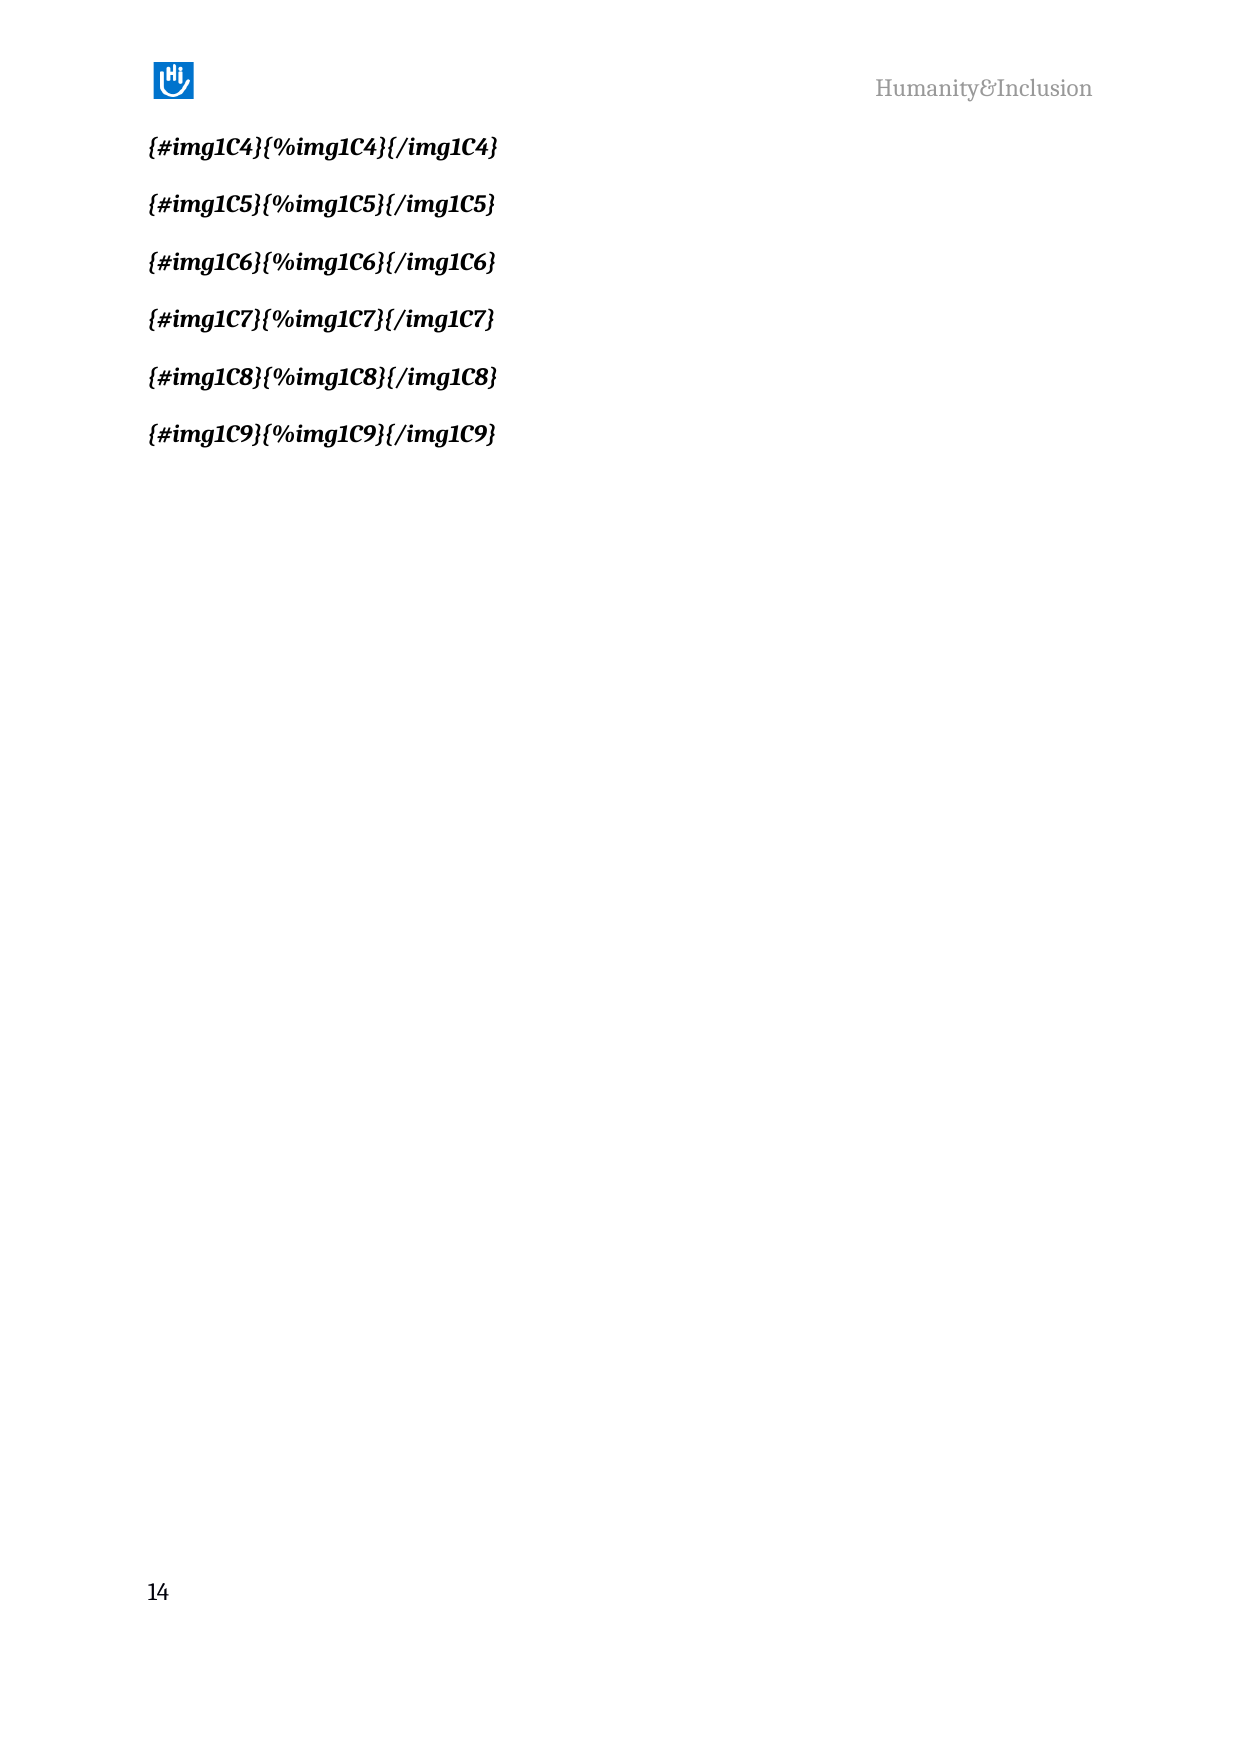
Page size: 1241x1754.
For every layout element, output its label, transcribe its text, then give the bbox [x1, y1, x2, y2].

text {#img1C8}{%img1C8}{/img1C8} [148, 362, 1093, 391]
text {#img1C7}{%img1C7}{/img1C7} [148, 305, 1093, 334]
text {#img1C6}{%img1C6}{/img1C6} [148, 247, 1093, 276]
text {#img1C9}{%img1C9}{/img1C9} [148, 420, 1093, 449]
text {#img1C4}{%img1C4}{/img1C4} [148, 132, 1093, 161]
picture [153, 62, 194, 99]
text {#img1C5}{%img1C5}{/img1C5} [148, 190, 1093, 219]
